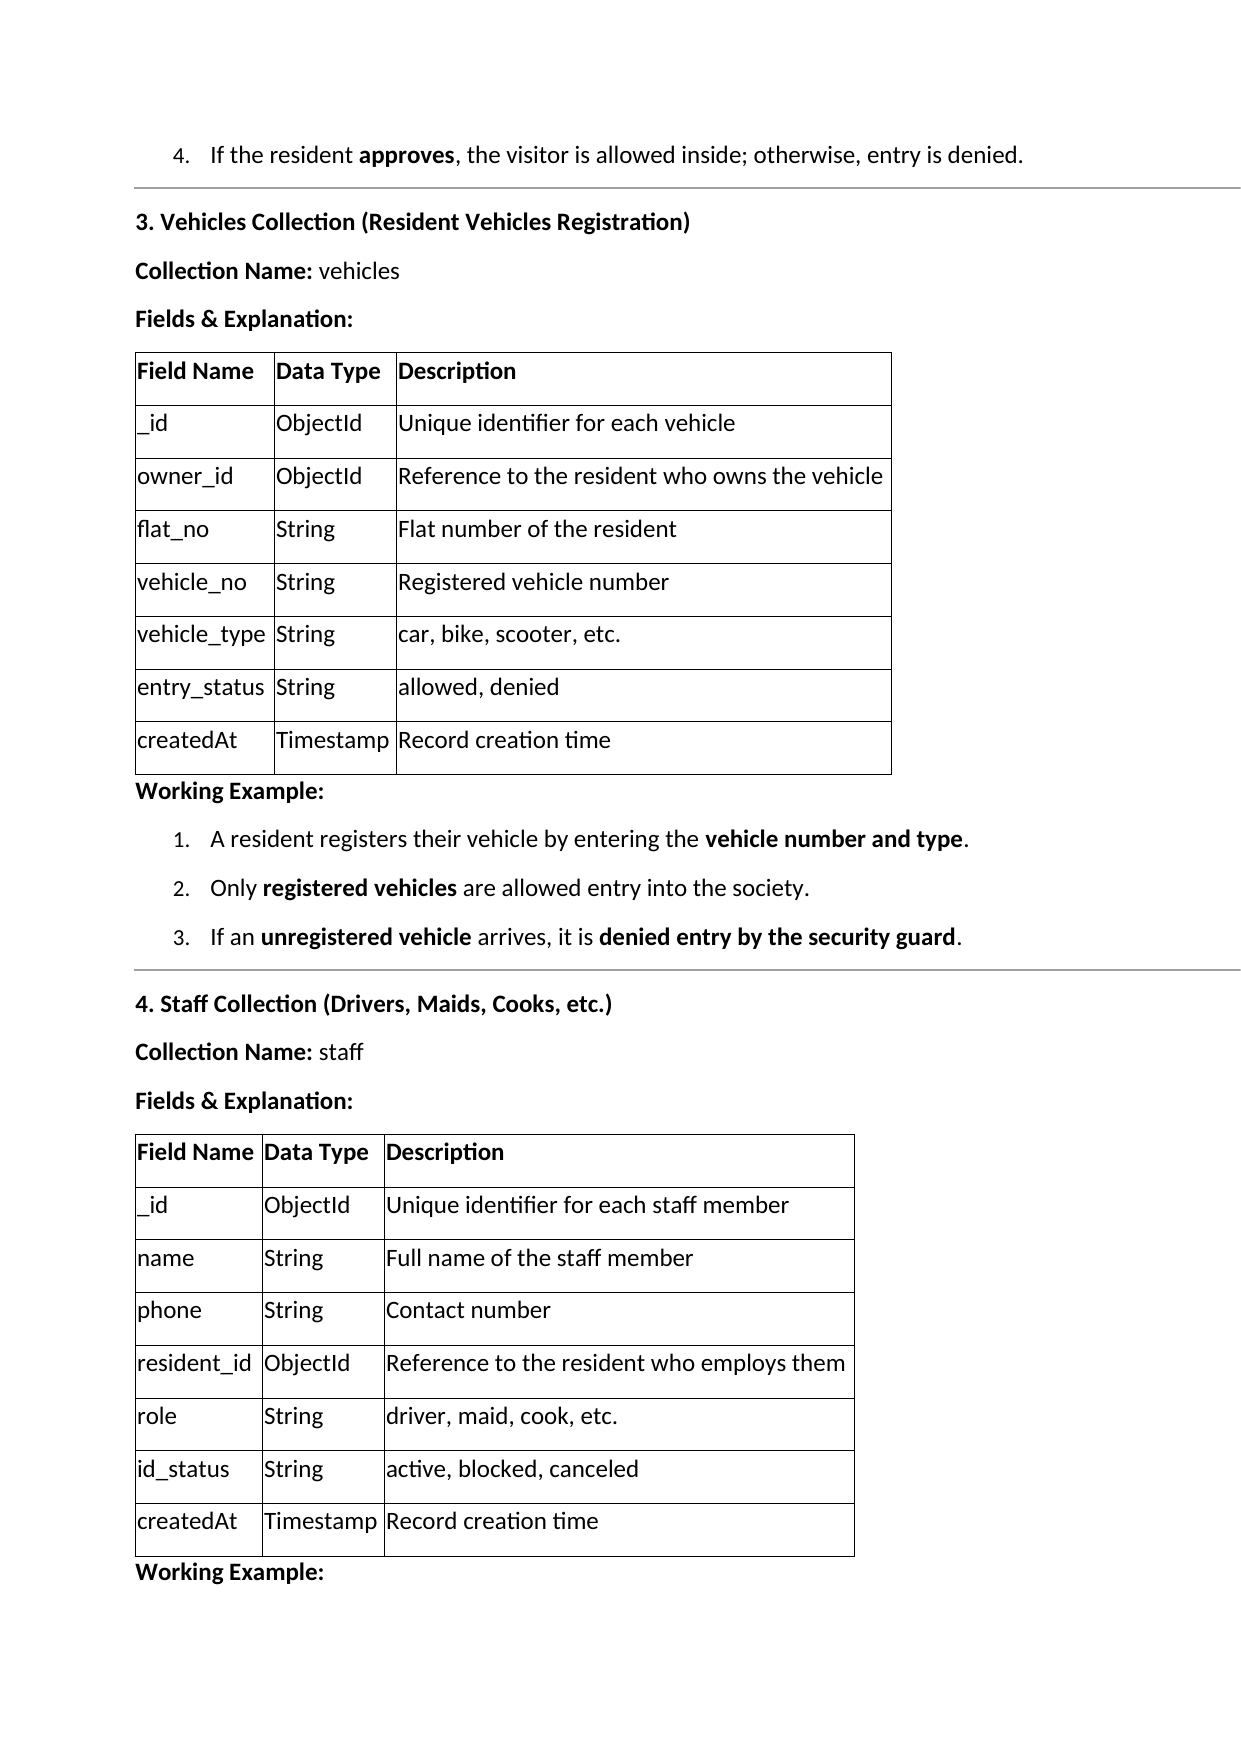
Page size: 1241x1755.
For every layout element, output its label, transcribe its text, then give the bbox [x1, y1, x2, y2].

table_cell ObjectId [275, 459, 396, 510]
table_cell String [275, 564, 396, 616]
table_cell ObjectId [263, 1346, 384, 1397]
table_cell car, bike, scooter, etc. [397, 617, 891, 668]
table_cell vehicle_type [136, 617, 274, 668]
table_cell owner_id [136, 459, 274, 510]
table_cell allowed, denied [397, 670, 891, 721]
table_cell Unique identifier for each staff member [385, 1188, 854, 1239]
table_cell createdAt [136, 722, 274, 774]
table_cell role [136, 1399, 262, 1450]
text Working Example: [135, 1557, 1130, 1587]
table_header Field Name [136, 1135, 262, 1187]
list A resident registers their vehicle by entering the vehicle number and type. [173, 824, 1130, 854]
text Fields & Explanation: [135, 1085, 1130, 1116]
table_cell String [263, 1293, 384, 1345]
table_cell Unique identifier for each vehicle [397, 406, 891, 458]
table_cell String [263, 1240, 384, 1292]
table_cell ObjectId [275, 406, 396, 458]
list If an unregistered vehicle arrives, it is denied entry by the security guard. [173, 921, 1130, 951]
table_cell ObjectId [263, 1188, 384, 1239]
text Fields & Explanation: [135, 304, 1130, 334]
table_header Data Type [275, 353, 396, 405]
table_header Data Type [263, 1135, 384, 1187]
table_cell Reference to the resident who employs them [385, 1346, 854, 1397]
table_cell Registered vehicle number [397, 564, 891, 616]
table_cell phone [136, 1293, 262, 1345]
table_cell name [136, 1240, 262, 1292]
text Collection Name: staff [135, 1037, 1130, 1067]
table_cell Record creation time [385, 1504, 854, 1556]
list Only registered vehicles are allowed entry into the society. [173, 872, 1130, 903]
table_cell String [275, 511, 396, 563]
text Working Example: [135, 775, 1130, 806]
table_cell Timestamp [263, 1504, 384, 1556]
table_cell String [275, 617, 396, 668]
table_cell String [263, 1399, 384, 1450]
table_cell Full name of the staff member [385, 1240, 854, 1292]
table_cell vehicle_no [136, 564, 274, 616]
table_cell String [275, 670, 396, 721]
table_cell flat_no [136, 511, 274, 563]
table_cell Record creation time [397, 722, 891, 774]
table_cell createdAt [136, 1504, 262, 1556]
table_cell String [263, 1451, 384, 1503]
table_header Field Name [136, 353, 274, 405]
table_cell _id [136, 406, 274, 458]
text Collection Name: vehicles [135, 255, 1130, 286]
table_cell Timestamp [275, 722, 396, 774]
table_cell _id [136, 1188, 262, 1239]
table_header Description [397, 353, 891, 405]
text 4. Staff Collection (Drivers, Maids, Cooks, etc.) [135, 988, 1130, 1018]
table_cell Reference to the resident who owns the vehicle [397, 459, 891, 510]
table_header Description [385, 1135, 854, 1187]
table_cell resident_id [136, 1346, 262, 1397]
text 3. Vehicles Collection (Resident Vehicles Registration) [135, 206, 1130, 237]
list If the resident approves, the visitor is allowed inside; otherwise, entry is denied. [173, 139, 1130, 170]
table_cell Contact number [385, 1293, 854, 1345]
table_cell active, blocked, canceled [385, 1451, 854, 1503]
table_cell entry_status [136, 670, 274, 721]
table_cell Flat number of the resident [397, 511, 891, 563]
table_cell driver, maid, cook, etc. [385, 1399, 854, 1450]
table_cell id_status [136, 1451, 262, 1503]
